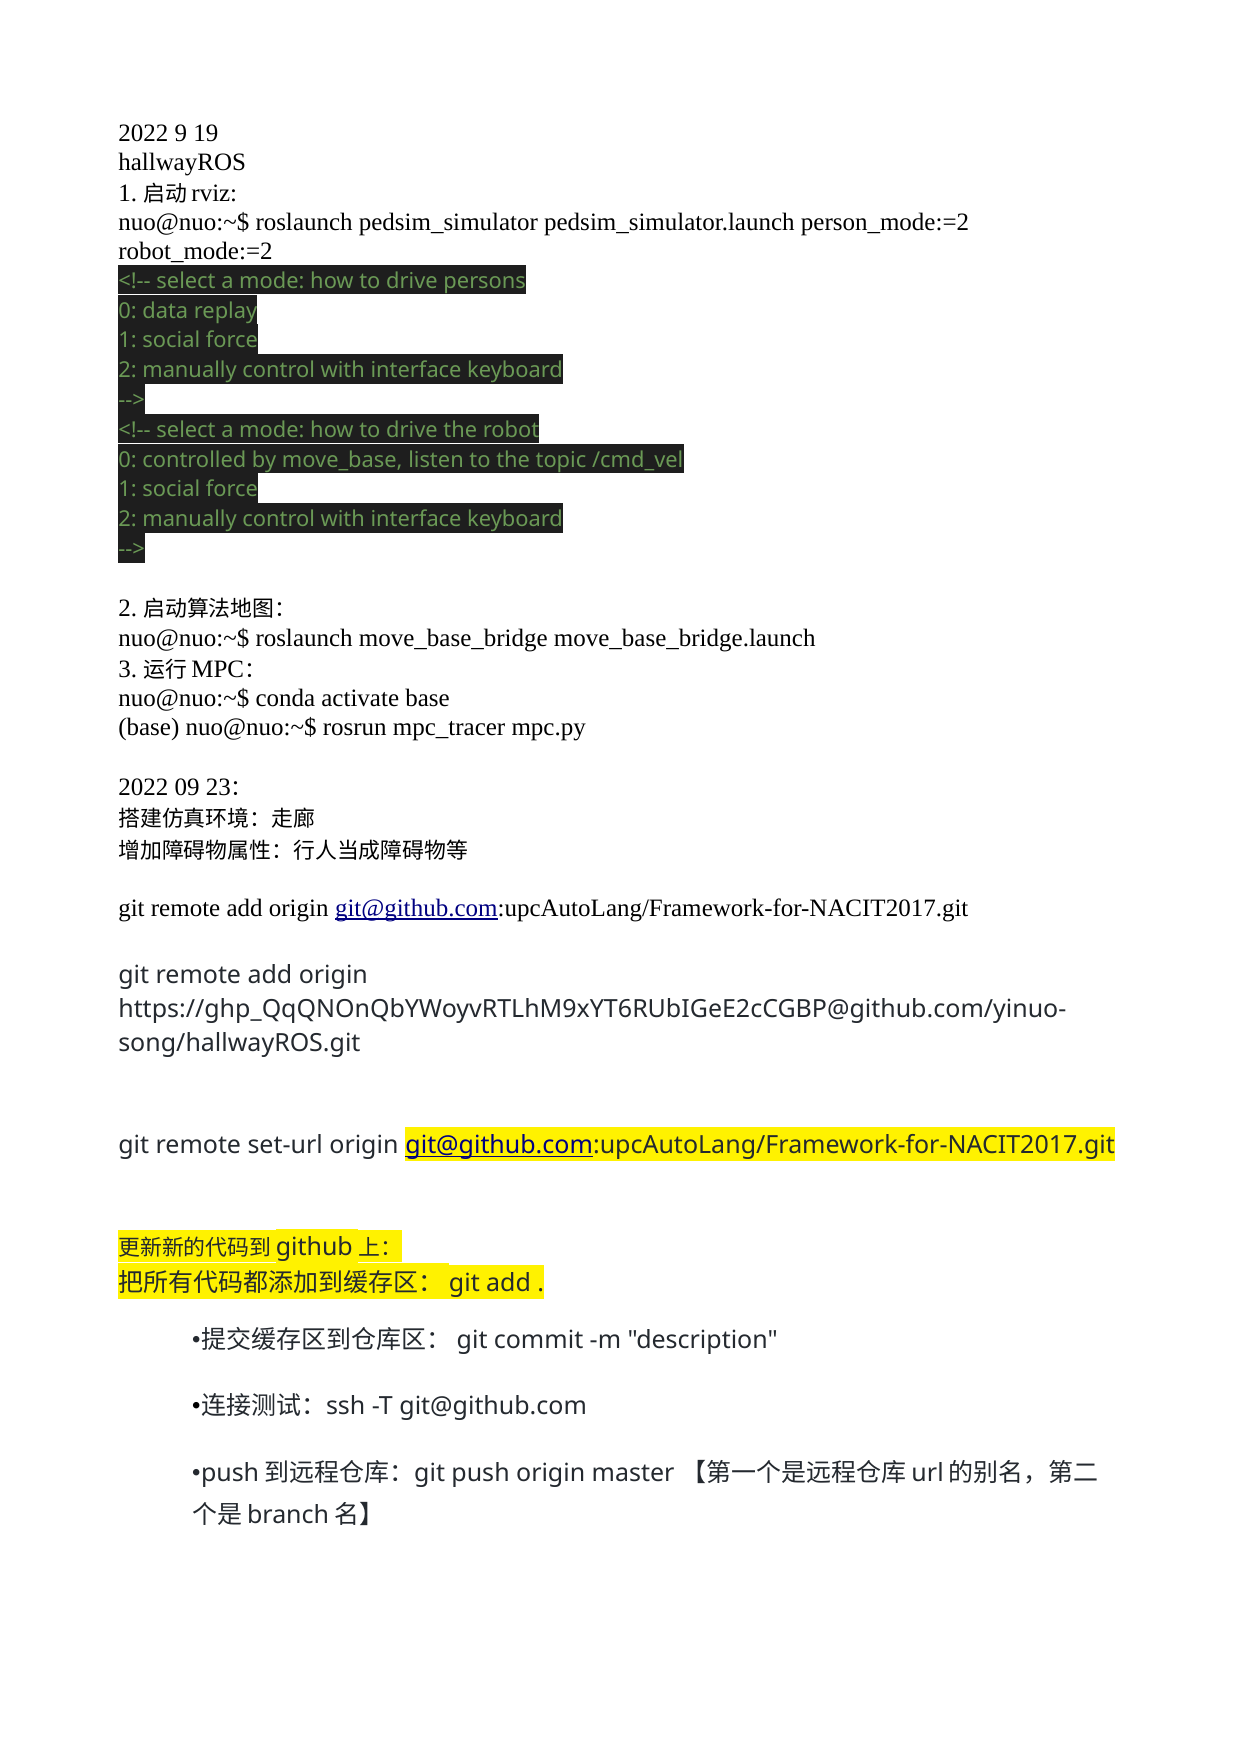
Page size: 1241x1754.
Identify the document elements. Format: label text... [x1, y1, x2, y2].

text 1: social force [118, 473, 1122, 503]
text nuo@nuo:~$ roslaunch move_base_bridge move_base_bridge.launch [118, 623, 1122, 652]
text 1. 启动rviz: [118, 176, 1122, 207]
text 2022 9 19 [118, 118, 1122, 147]
text git remote add origin git@github.com:upcAutoLang/Framework-for-NACIT2017.git [118, 893, 1122, 922]
text 0: data replay [118, 294, 1122, 324]
list 连接测试：ssh -T git@github.com [118, 1386, 1122, 1422]
text --> [118, 533, 1122, 563]
list 提交缓存区到仓库区： git commit -m "description" [118, 1319, 1122, 1355]
text 增加障碍物属性：行人当成障碍物等 [118, 833, 1122, 865]
text nuo@nuo:~$ conda activate base [118, 683, 1122, 712]
text nuo@nuo:~$ roslaunch pedsim_simulator pedsim_simulator.launch person_mode:=2 robot_mode:=2 [118, 207, 1122, 265]
text 2022 09 23： [118, 770, 1122, 801]
text 把所有代码都添加到缓存区： git add . [118, 1263, 1122, 1299]
text 更新新的代码到github上： [118, 1229, 1122, 1263]
text <!-- select a mode: how to drive persons [118, 265, 1122, 294]
text 3. 运行MPC： [118, 652, 1122, 683]
text 0: controlled by move_base, listen to the topic /cmd_vel [118, 443, 1122, 473]
list push到远程仓库：git push origin master 【第一个是远程仓库url的别名，第二个是branch名】 [118, 1452, 1122, 1530]
text hallwayROS [118, 147, 1122, 176]
text (base) nuo@nuo:~$ rosrun mpc_tracer mpc.py [118, 712, 1122, 741]
text 1: social force [118, 324, 1122, 354]
text 搭建仿真环境：走廊 [118, 801, 1122, 833]
text <!-- select a mode: how to drive the robot [118, 414, 1122, 443]
text --> [118, 384, 1122, 414]
text git remote add origin https://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@github.com/yinuo-song/hallwayROS.git [118, 956, 1122, 1058]
text 2: manually control with interface keyboard [118, 354, 1122, 384]
text 2. 启动算法地图： [118, 591, 1122, 623]
text 2: manually control with interface keyboard [118, 503, 1122, 533]
text git remote set-url origin git@github.com:upcAutoLang/Framework-for-NACIT2017.git [118, 1127, 1122, 1161]
